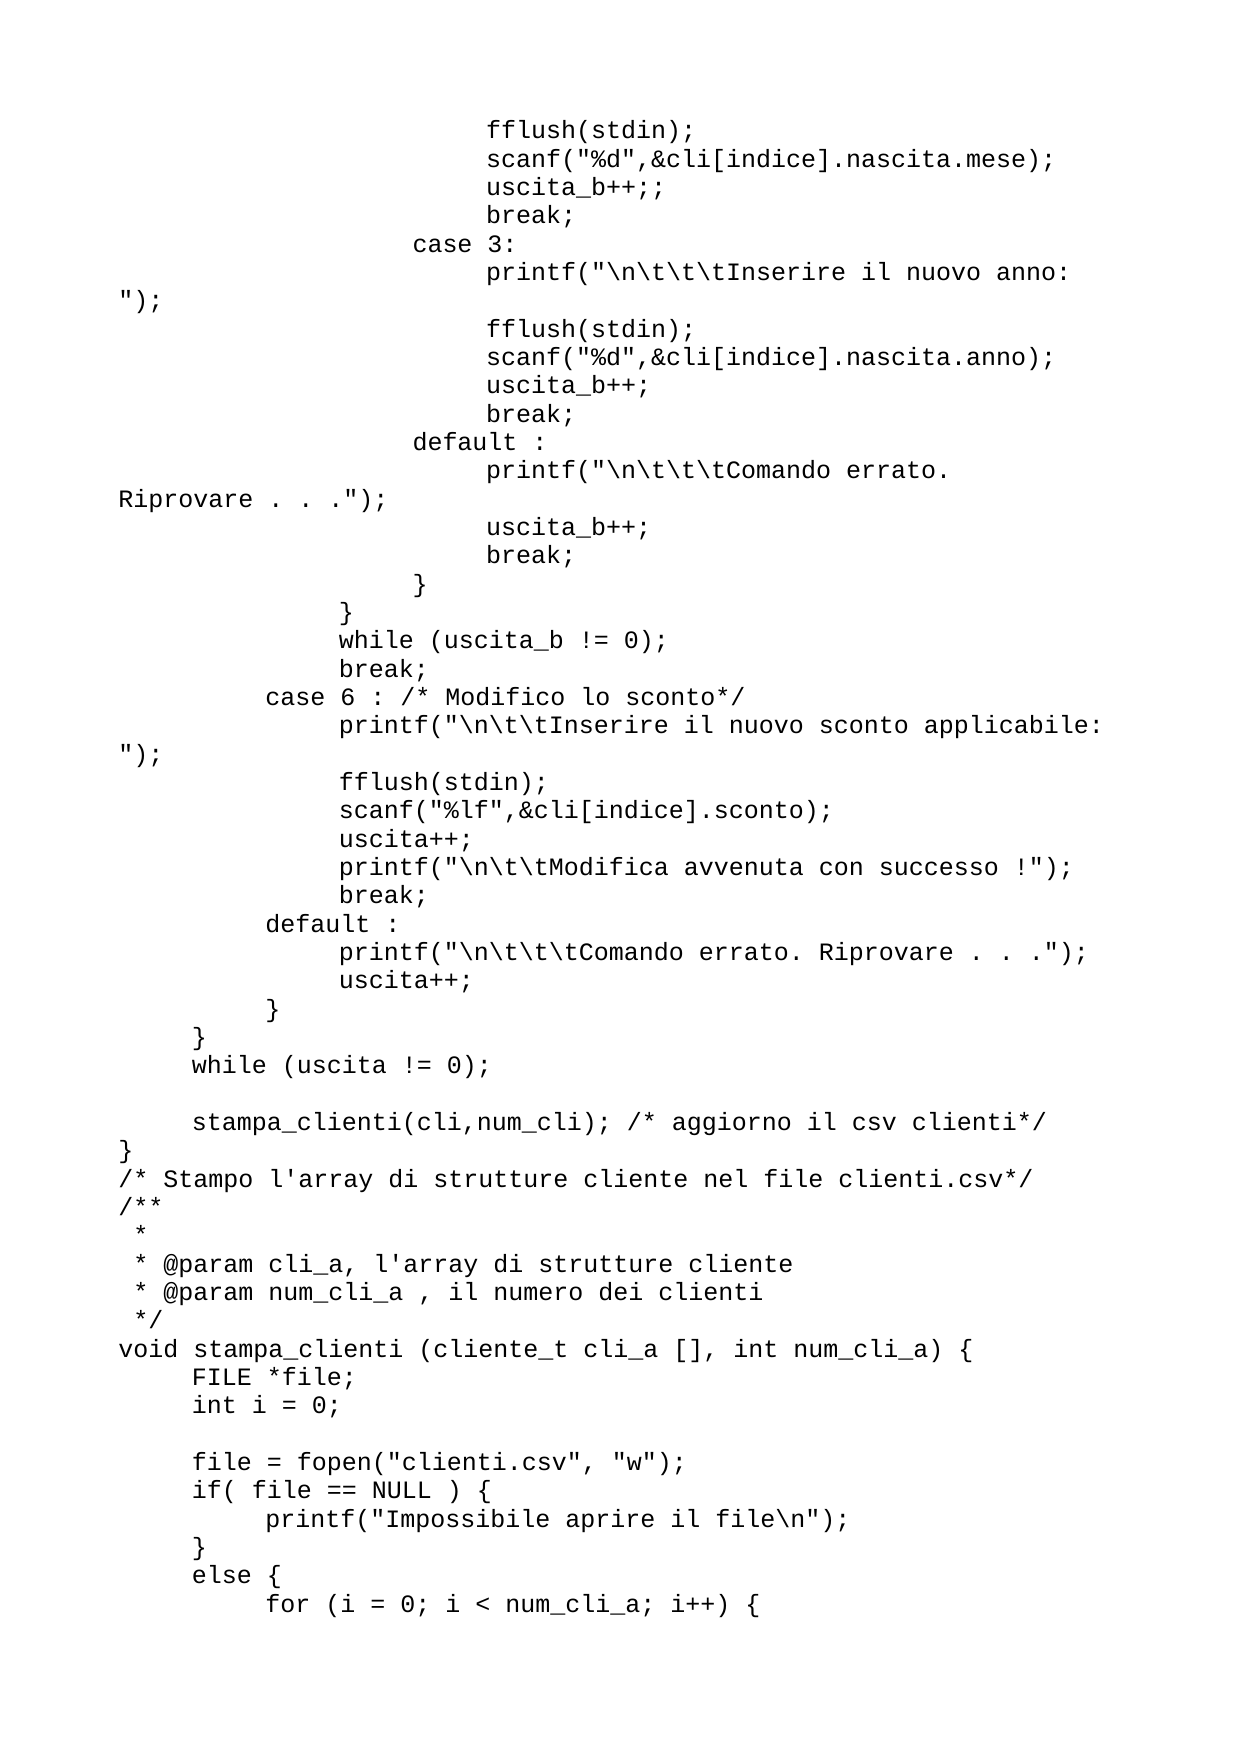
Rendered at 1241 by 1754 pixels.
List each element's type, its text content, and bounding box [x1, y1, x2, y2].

text fflush(stdin); scanf("%d",&cli[indice].nascita.mese); uscita_b++;; break; case 3: printf("\n\t\t\tInserire il nuovo anno: "); fflush(stdin); scanf("%d",&cli[indice].nascita.anno); uscita_b++; break; default : printf("\n\t\t\tComando errato. Riprovare . . ."); uscita_b++; break; } } while (uscita_b != 0); break; case 6 : /* Modifico lo sconto*/ printf("\n\t\tInserire il nuovo sconto applicabile: "); fflush(stdin); scanf("%lf",&cli[indice].sconto); uscita++; printf("\n\t\tModifica avvenuta con successo !"); break; default : printf("\n\t\t\tComando errato. Riprovare . . ."); uscita++; } } while (uscita != 0); stampa_clienti(cli,num_cli); /* aggiorno il csv clienti*/ } /* Stampo l'array di strutture cliente nel file clienti.csv*/ /** * * @param cli_a, l'array di strutture cliente * @param num_cli_a , il numero dei clienti */ void stampa_clienti (cliente_t cli_a [], int num_cli_a) { FILE *file; int i = 0; file = fopen("clienti.csv", "w"); if( file == NULL ) { printf("Impossibile aprire il file\n"); } else { for (i = 0; i < num_cli_a; i++) { [118, 118, 1122, 1620]
